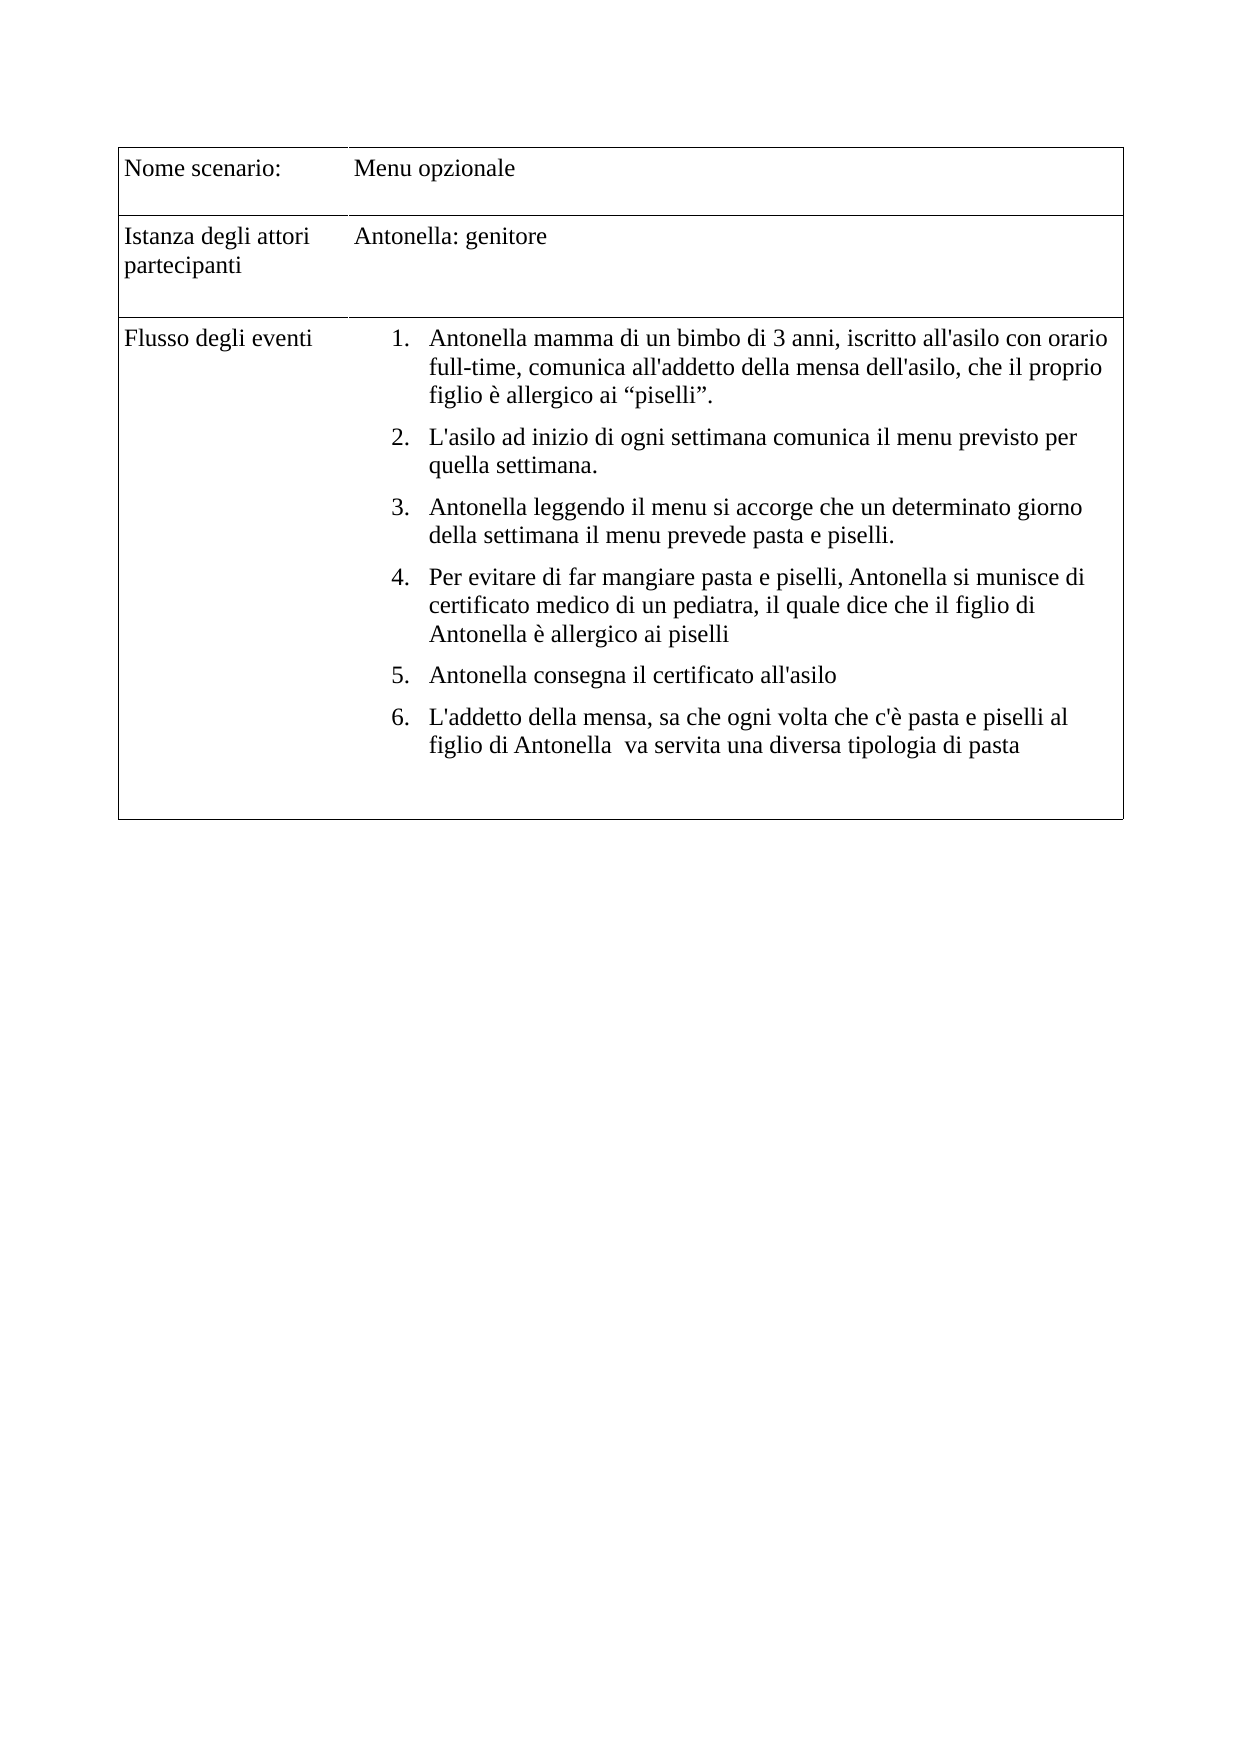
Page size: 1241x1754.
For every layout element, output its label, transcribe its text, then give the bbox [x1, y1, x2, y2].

table_cell Istanza degli attori partecipanti [119, 216, 348, 317]
table_cell Antonella: genitore [349, 216, 1123, 317]
table_cell Antonella mamma di un bimbo di 3 anni, iscritto all'asilo con orario full-time, comunica all'addetto della mensa dell'asilo, che il proprio figlio è allergico ai “piselli”. L'asilo ad inizio di ogni settimana comunica il menu previsto per quella settimana. Antonella leggendo il menu si accorge che un determinato giorno della settimana il menu prevede pasta e piselli. Per evitare di far mangiare pasta e piselli, Antonella si munisce di certificato medico di un pediatra, il quale dice che il figlio di Antonella è allergico ai piselli Antonella consegna il certificato all'asilo L'addetto della mensa, sa che ogni volta che c'è pasta e piselli al figlio di Antonella va servita una diversa tipologia di pasta [349, 318, 1123, 819]
table_header Nome scenario: [119, 148, 348, 215]
table_header Menu opzionale [349, 148, 1123, 215]
table_cell Flusso degli eventi [119, 318, 348, 819]
